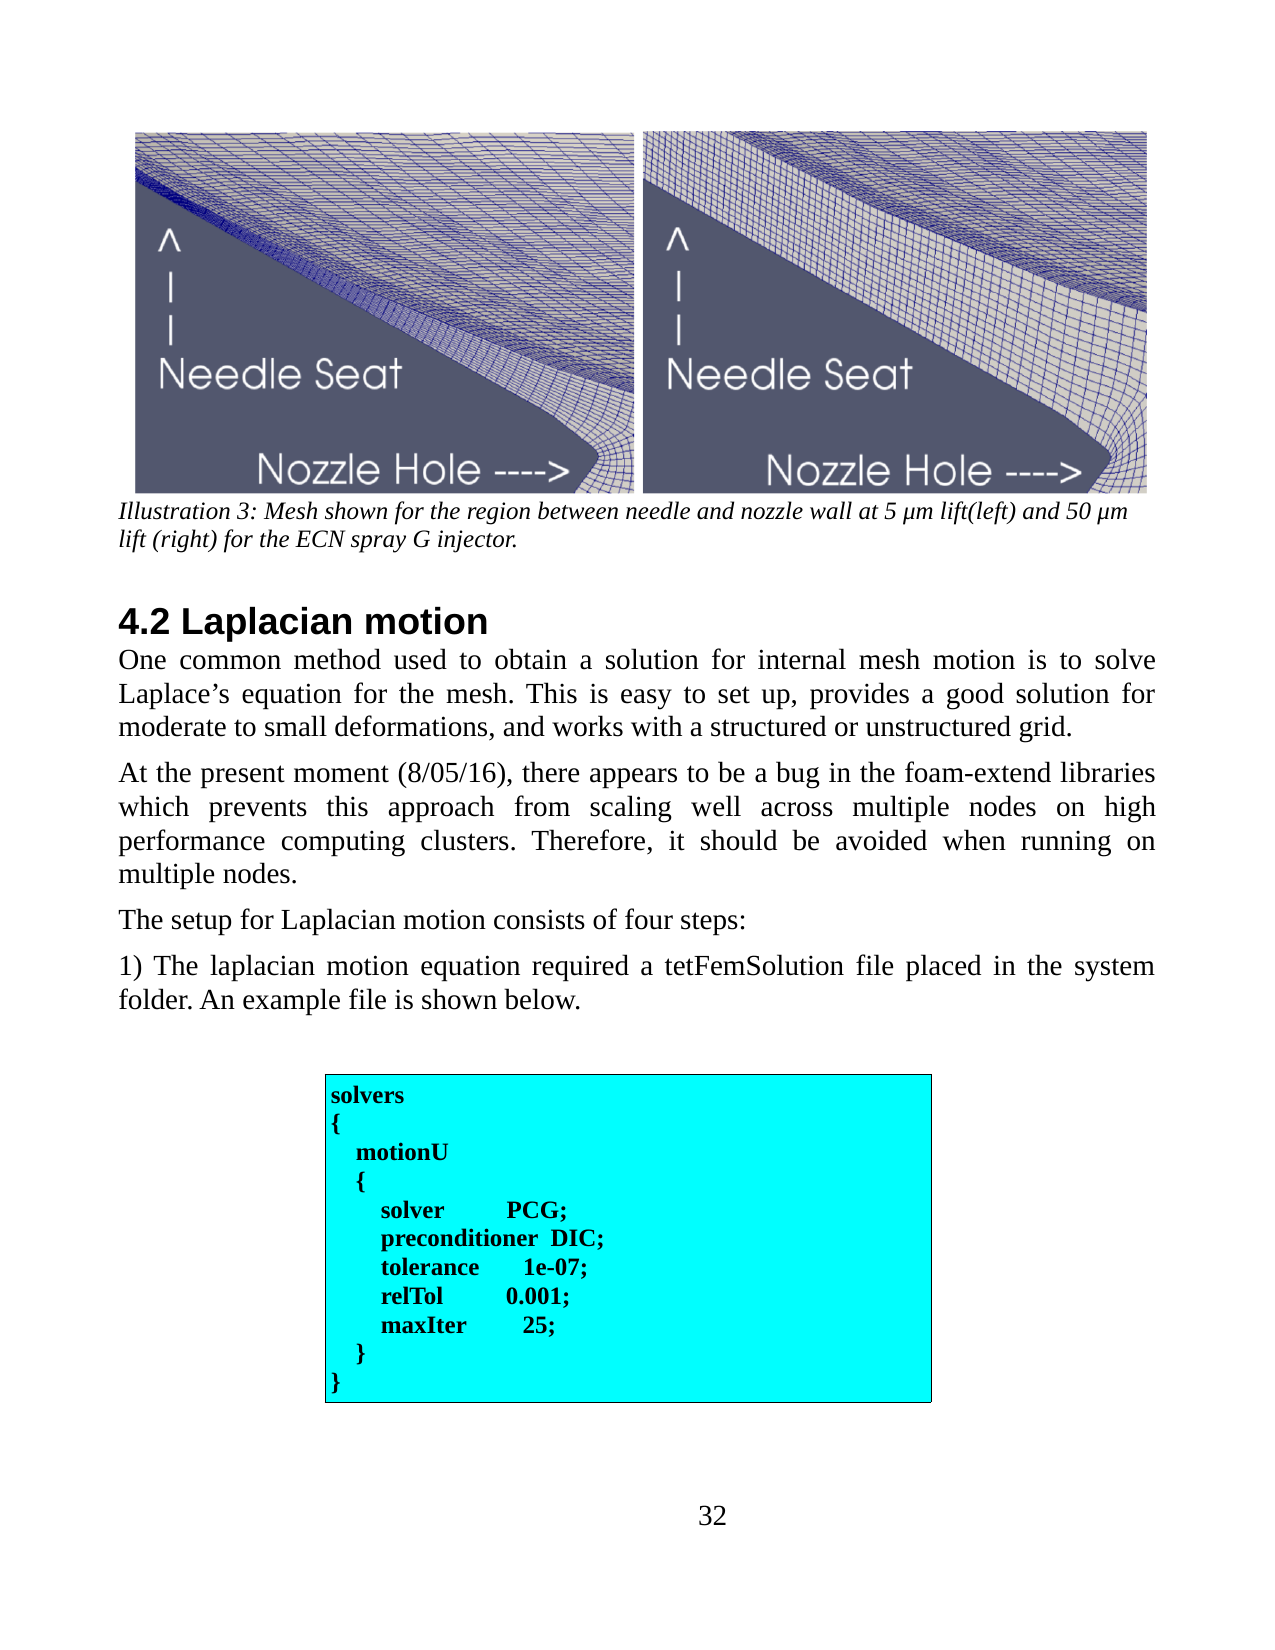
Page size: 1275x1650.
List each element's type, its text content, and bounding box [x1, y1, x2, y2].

table_header solvers { motionU { solver PCG; preconditioner DIC; tolerance 1e-07; relTol 0.001; maxIter 25; } } [326, 1075, 931, 1402]
text The setup for Laplacian motion consists of four steps: [118, 902, 1157, 936]
text Illustration 3: Mesh shown for the region between needle and nozzle wall at 5 μm lift(left) and 50 μm lift (right) for the ECN spray G injector. [118, 131, 1157, 553]
picture [132, 130, 1151, 496]
text At the present moment (8/05/16), there appears to be a bug in the foam-extend libraries which prevents this approach from scaling well across multiple nodes on high performance computing clusters. Therefore, it should be avoided when running on multiple nodes. [118, 756, 1157, 890]
text One common method used to obtain a solution for internal mesh motion is to solve Laplace’s equation for the mesh. This is easy to set up, provides a good solution for moderate to small deformations, and works with a structured or unstructured grid. [118, 642, 1157, 743]
subtitle 4.2 Laplacian motion [118, 599, 1157, 642]
text 1) The laplacian motion equation required a tetFemSolution file placed in the system folder. An example file is shown below. [118, 948, 1157, 1015]
